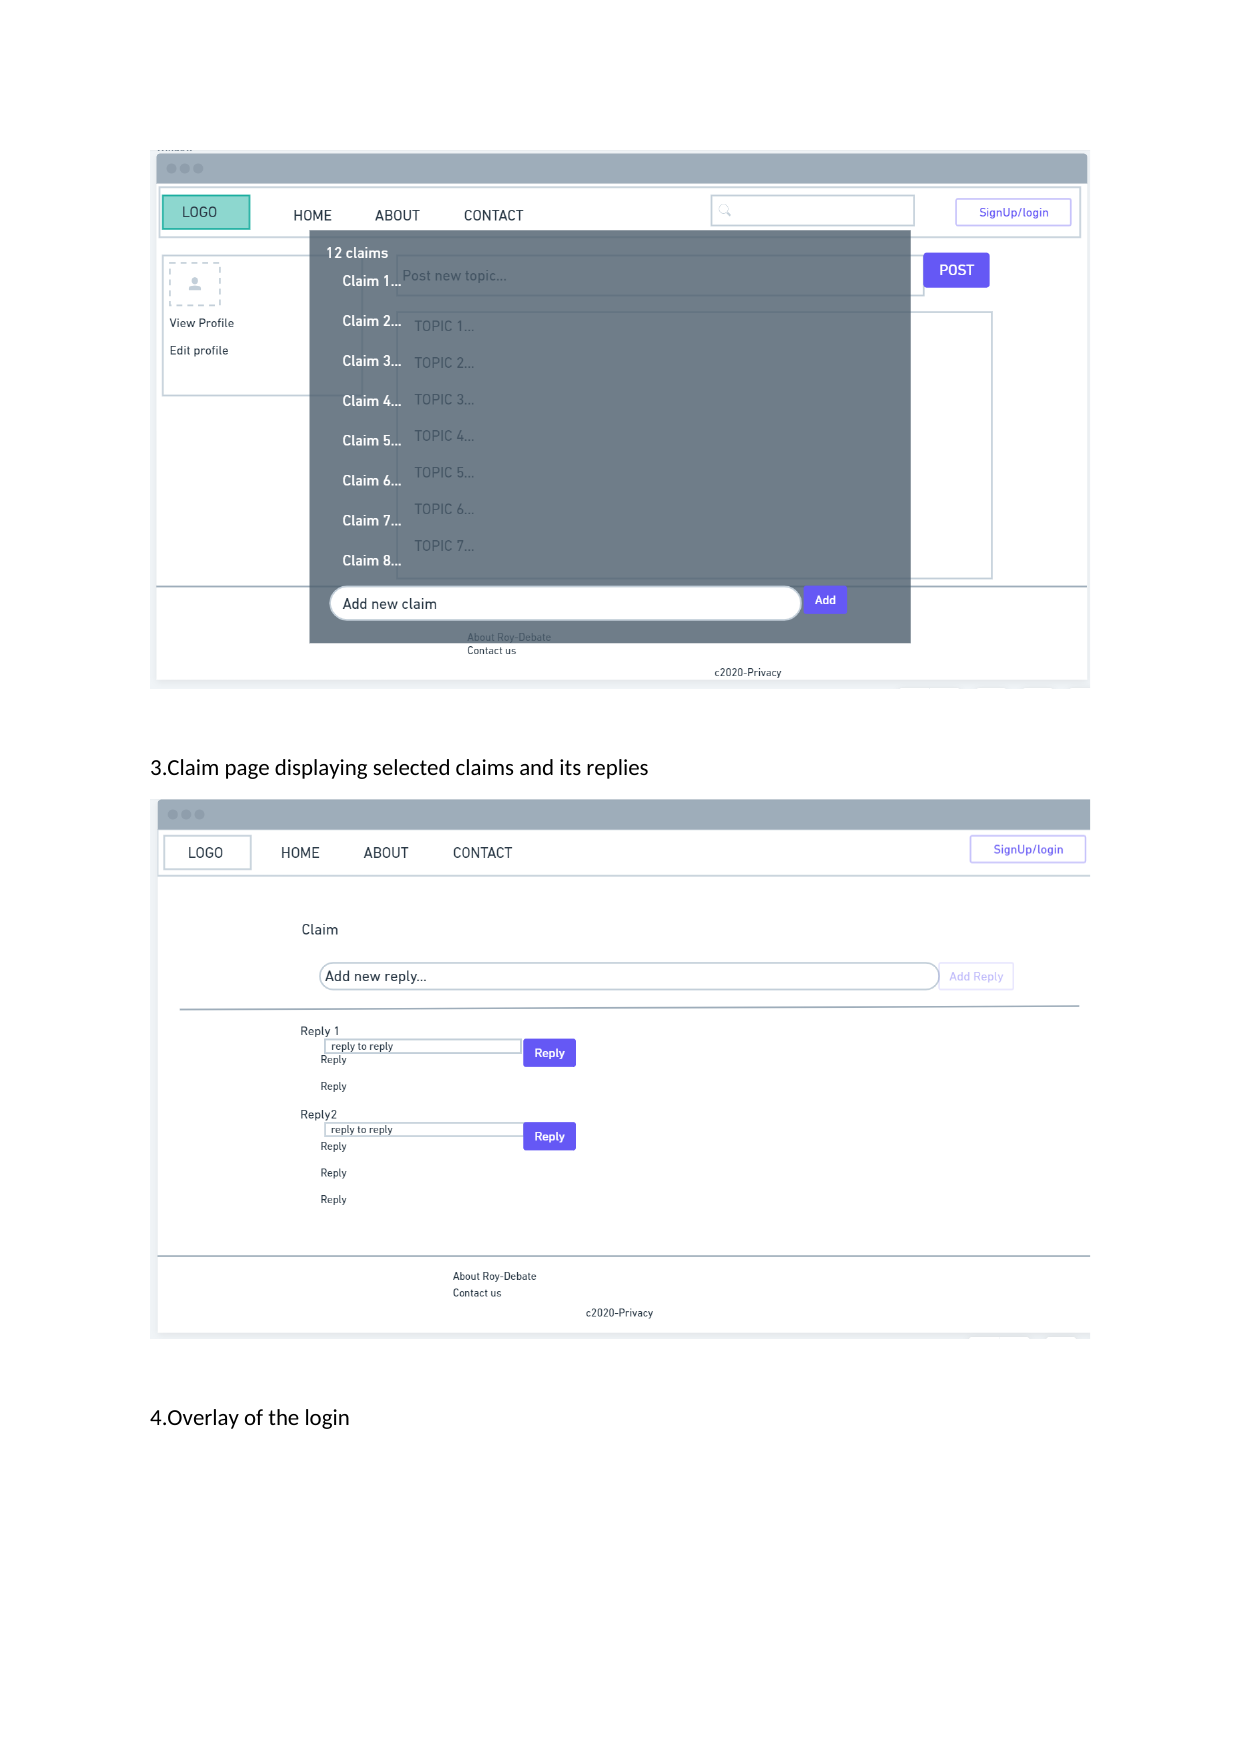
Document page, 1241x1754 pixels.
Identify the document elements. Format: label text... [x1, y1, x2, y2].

text 3.Claim page displaying selected claims and its replies [150, 753, 1090, 781]
text 4.Overlay of the login [150, 1403, 1090, 1431]
